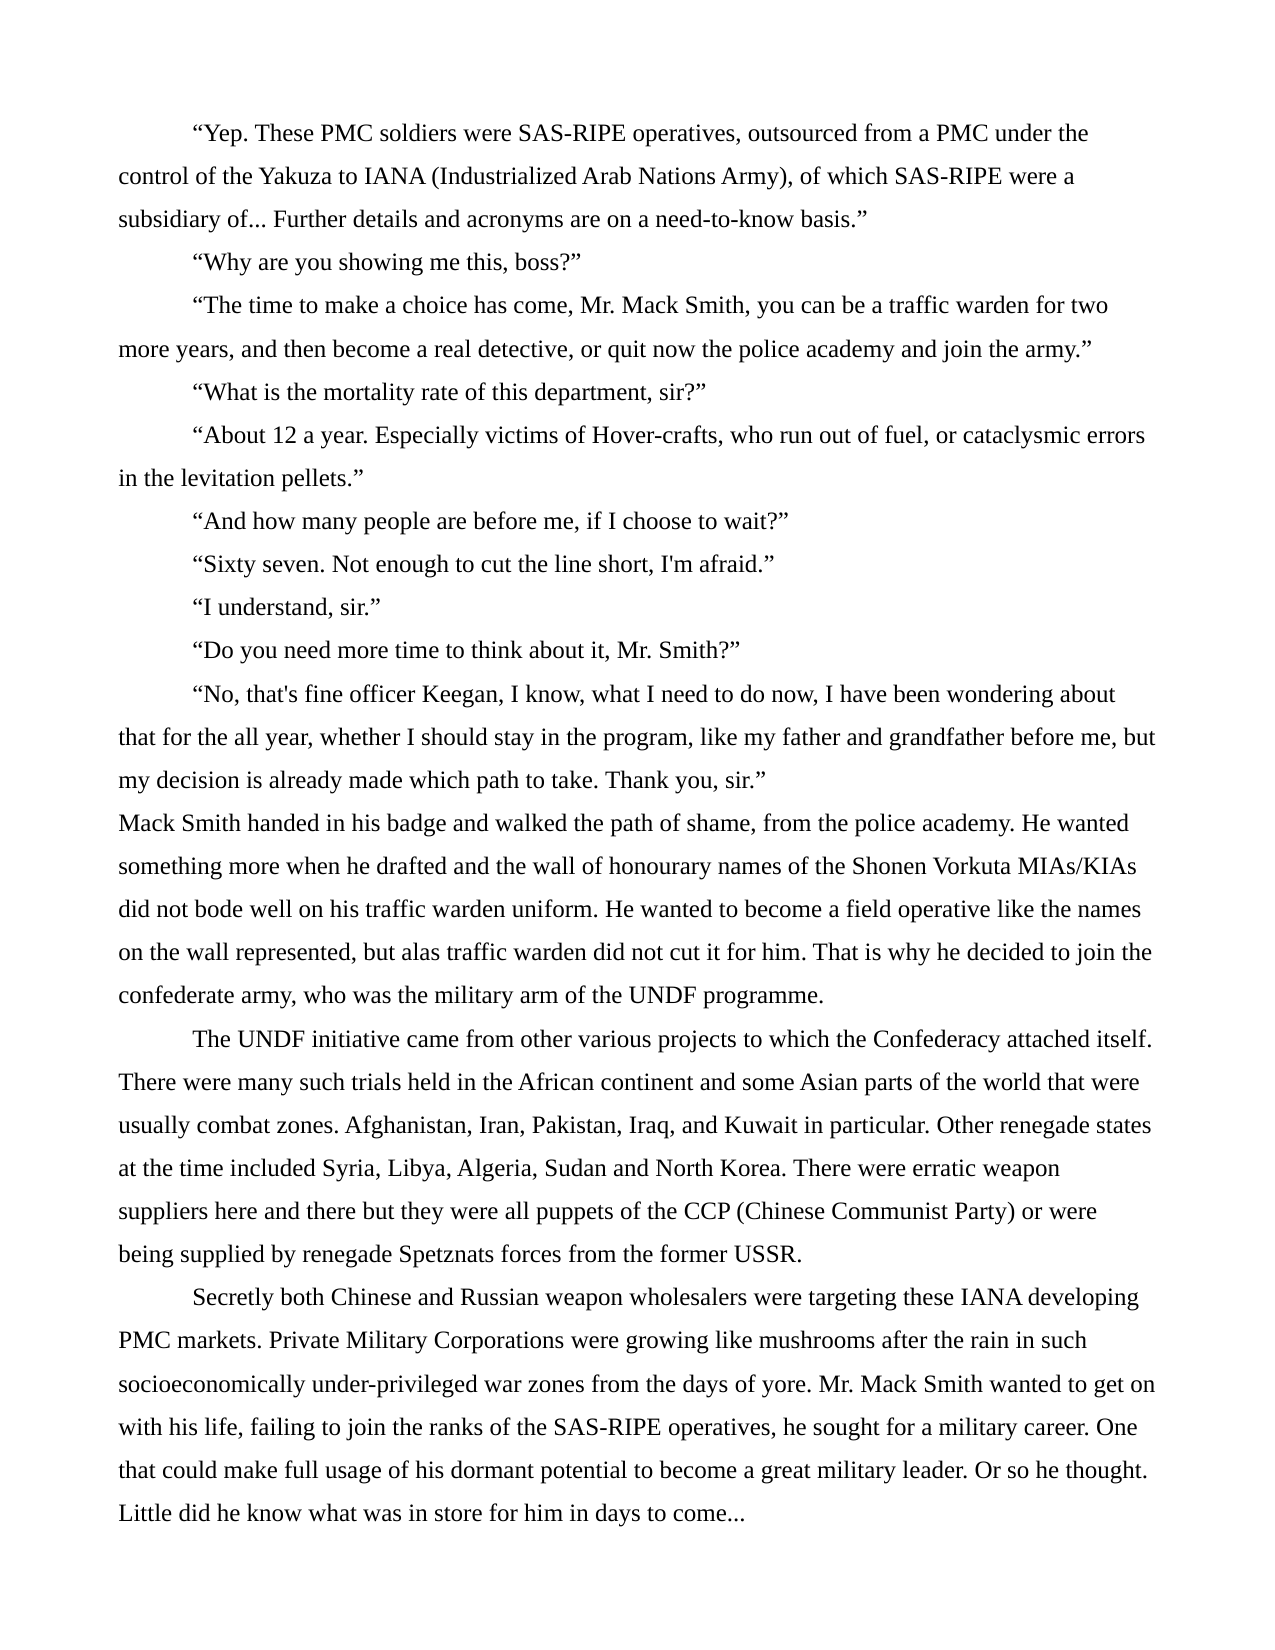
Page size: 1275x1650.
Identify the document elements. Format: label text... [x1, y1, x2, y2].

text “And how many people are before me, if I choose to wait?” [118, 506, 1157, 535]
text “The time to make a choice has come, Mr. Mack Smith, you can be a traffic warden for two more years, and then become a real detective, or quit now the police academy and join the army.” [118, 291, 1157, 362]
text “Sixty seven. Not enough to cut the line short, I'm afraid.” [118, 549, 1157, 578]
text “I understand, sir.” [118, 592, 1157, 621]
text “What is the mortality rate of this department, sir?” [118, 377, 1157, 406]
text “About 12 a year. Especially victims of Hover-crafts, who run out of fuel, or cataclysmic errors in the levitation pellets.” [118, 420, 1157, 492]
text “Why are you showing me this, boss?” [118, 247, 1157, 276]
text Mack Smith handed in his badge and walked the path of shame, from the police academy. He wanted something more when he drafted and the wall of honourary names of the Shonen Vorkuta MIAs/KIAs did not bode well on his traffic warden uniform. He wanted to become a field operative like the names on the wall represented, but alas traffic warden did not cut it for him. That is why he decided to join the confederate army, who was the military arm of the UNDF programme. [118, 808, 1157, 1009]
text “Yep. These PMC soldiers were SAS-RIPE operatives, outsourced from a PMC under the control of the Yakuza to IANA (Industrialized Arab Nations Army), of which SAS-RIPE were a subsidiary of... Further details and acronyms are on a need-to-know basis.” [118, 118, 1157, 233]
text “Do you need more time to think about it, Mr. Smith?” [118, 636, 1157, 664]
text Little did he know what was in store for him in days to come... [118, 1498, 1157, 1527]
text The UNDF initiative came from other various projects to which the Confederacy attached itself. There were many such trials held in the African continent and some Asian parts of the world that were usually combat zones. Afghanistan, Iran, Pakistan, Iraq, and Kuwait in particular. Other renegade states at the time included Syria, Libya, Algeria, Sudan and North Korea. There were erratic weapon suppliers here and there but they were all puppets of the CCP (Chinese Communist Party) or were being supplied by renegade Spetznats forces from the former USSR. [118, 1024, 1157, 1268]
text “No, that's fine officer Keegan, I know, what I need to do now, I have been wondering about that for the all year, whether I should stay in the program, like my father and grandfather before me, but my decision is already made which path to take. Thank you, sir.” [118, 679, 1157, 794]
text Secretly both Chinese and Russian weapon wholesalers were targeting these IANA developing PMC markets. Private Military Corporations were growing like mushrooms after the rain in such socioeconomically under-privileged war zones from the days of yore. Mr. Mack Smith wanted to get on with his life, failing to join the ranks of the SAS-RIPE operatives, he sought for a military career. One that could make full usage of his dormant potential to become a great military leader. Or so he thought. [118, 1282, 1157, 1484]
